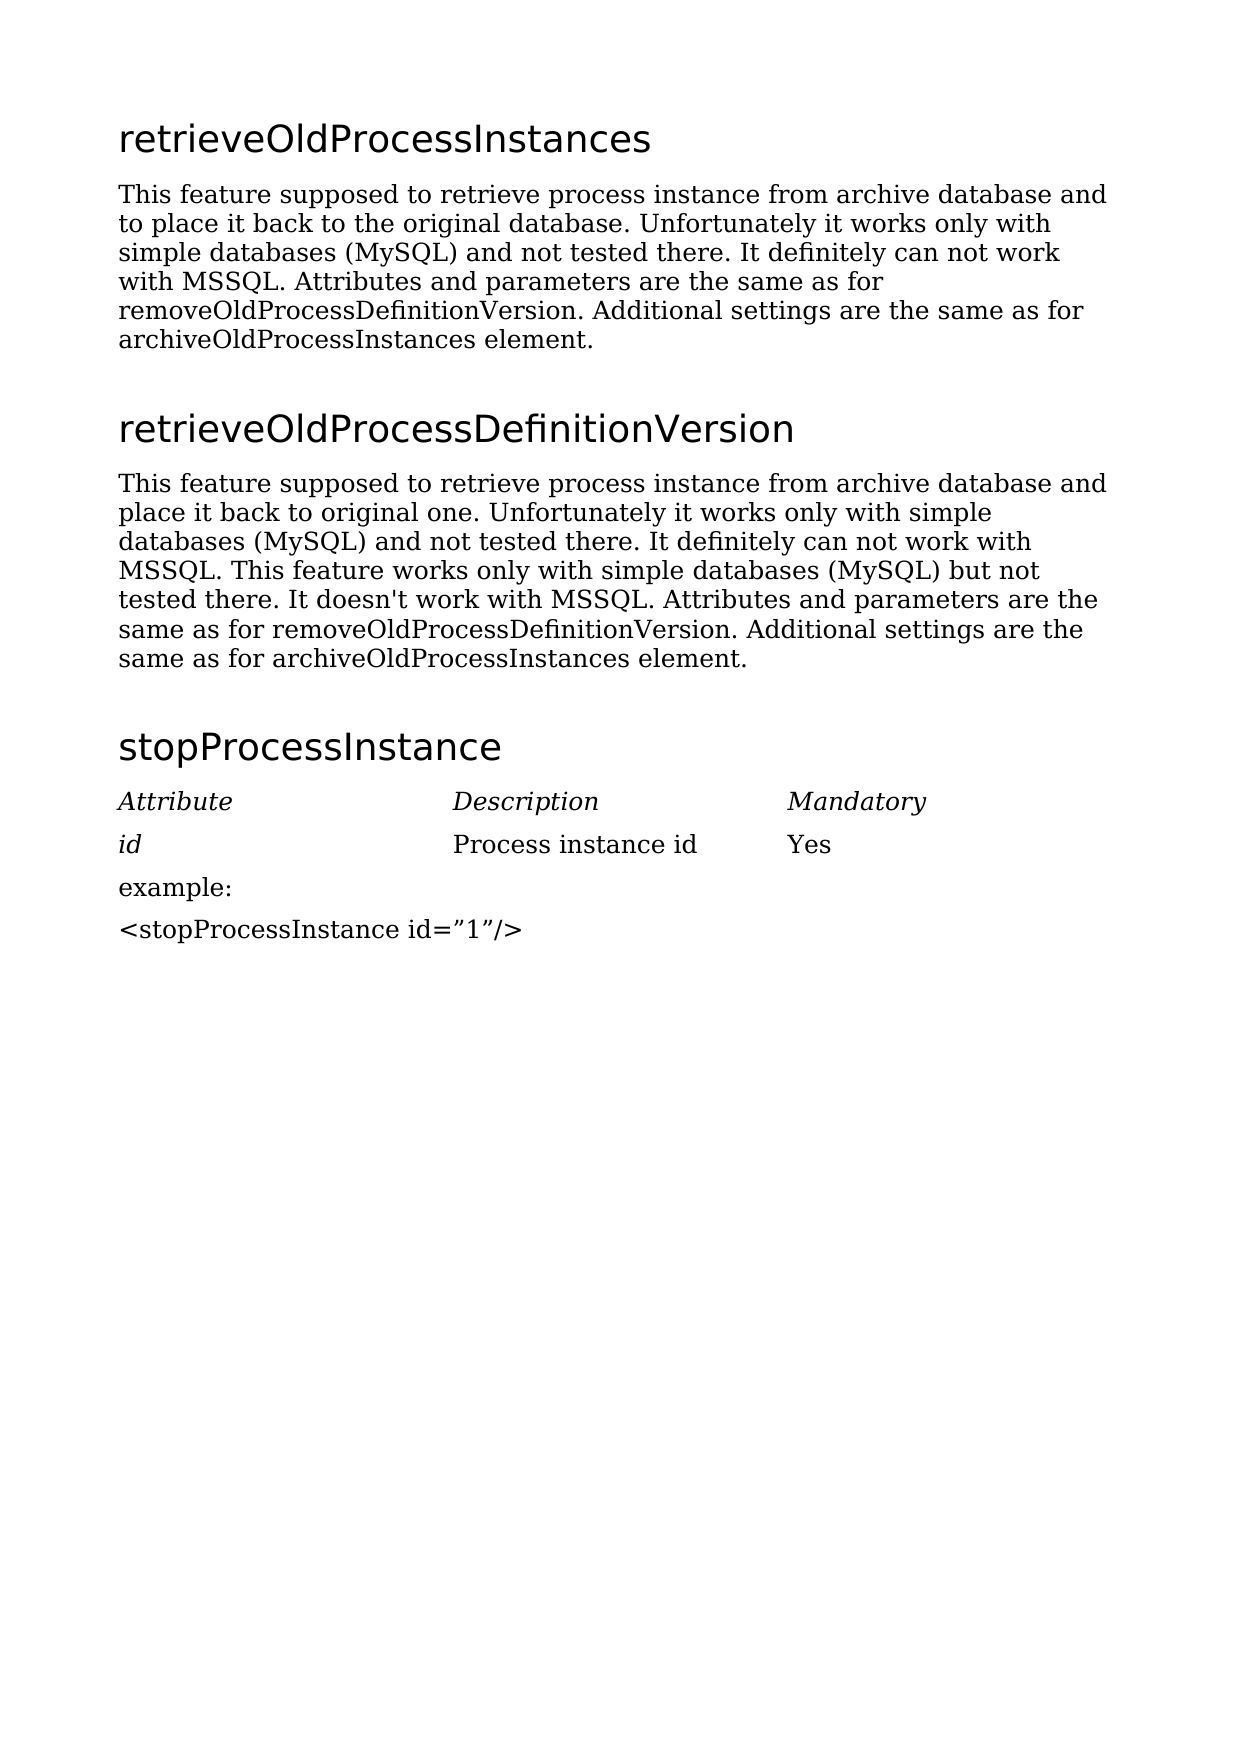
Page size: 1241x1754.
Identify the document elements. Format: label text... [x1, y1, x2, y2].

subtitle retrieveOldProcessDefinitionVersion [118, 407, 1122, 451]
subtitle retrieveOldProcessInstances [118, 118, 1122, 162]
table_header Description [453, 781, 787, 824]
table_cell Yes [788, 824, 1122, 867]
subtitle stopProcessInstance [118, 726, 1122, 769]
table_cell Process instance id [453, 824, 787, 867]
text This feature supposed to retrieve process instance from archive database and to place it back to the original database. Unfortunately it works only with simple databases (MySQL) and not tested there. It definitely can not work with MSSQL. Attributes and parameters are the same as for removeOldProcessDefinitionVersion. Additional settings are the same as for archiveOldProcessInstances element. [118, 180, 1122, 355]
text <stopProcessInstance id=”1”/> [118, 915, 1122, 944]
table_cell id [118, 824, 453, 867]
text example: [118, 873, 1122, 902]
table_header Attribute [118, 781, 453, 824]
table_header Mandatory [788, 781, 1122, 824]
text This feature supposed to retrieve process instance from archive database and place it back to original one. Unfortunately it works only with simple databases (MySQL) and not tested there. It definitely can not work with MSSQL. This feature works only with simple databases (MySQL) but not tested there. It doesn't work with MSSQL. Attributes and parameters are the same as for removeOldProcessDefinitionVersion. Additional settings are the same as for archiveOldProcessInstances element. [118, 469, 1122, 673]
